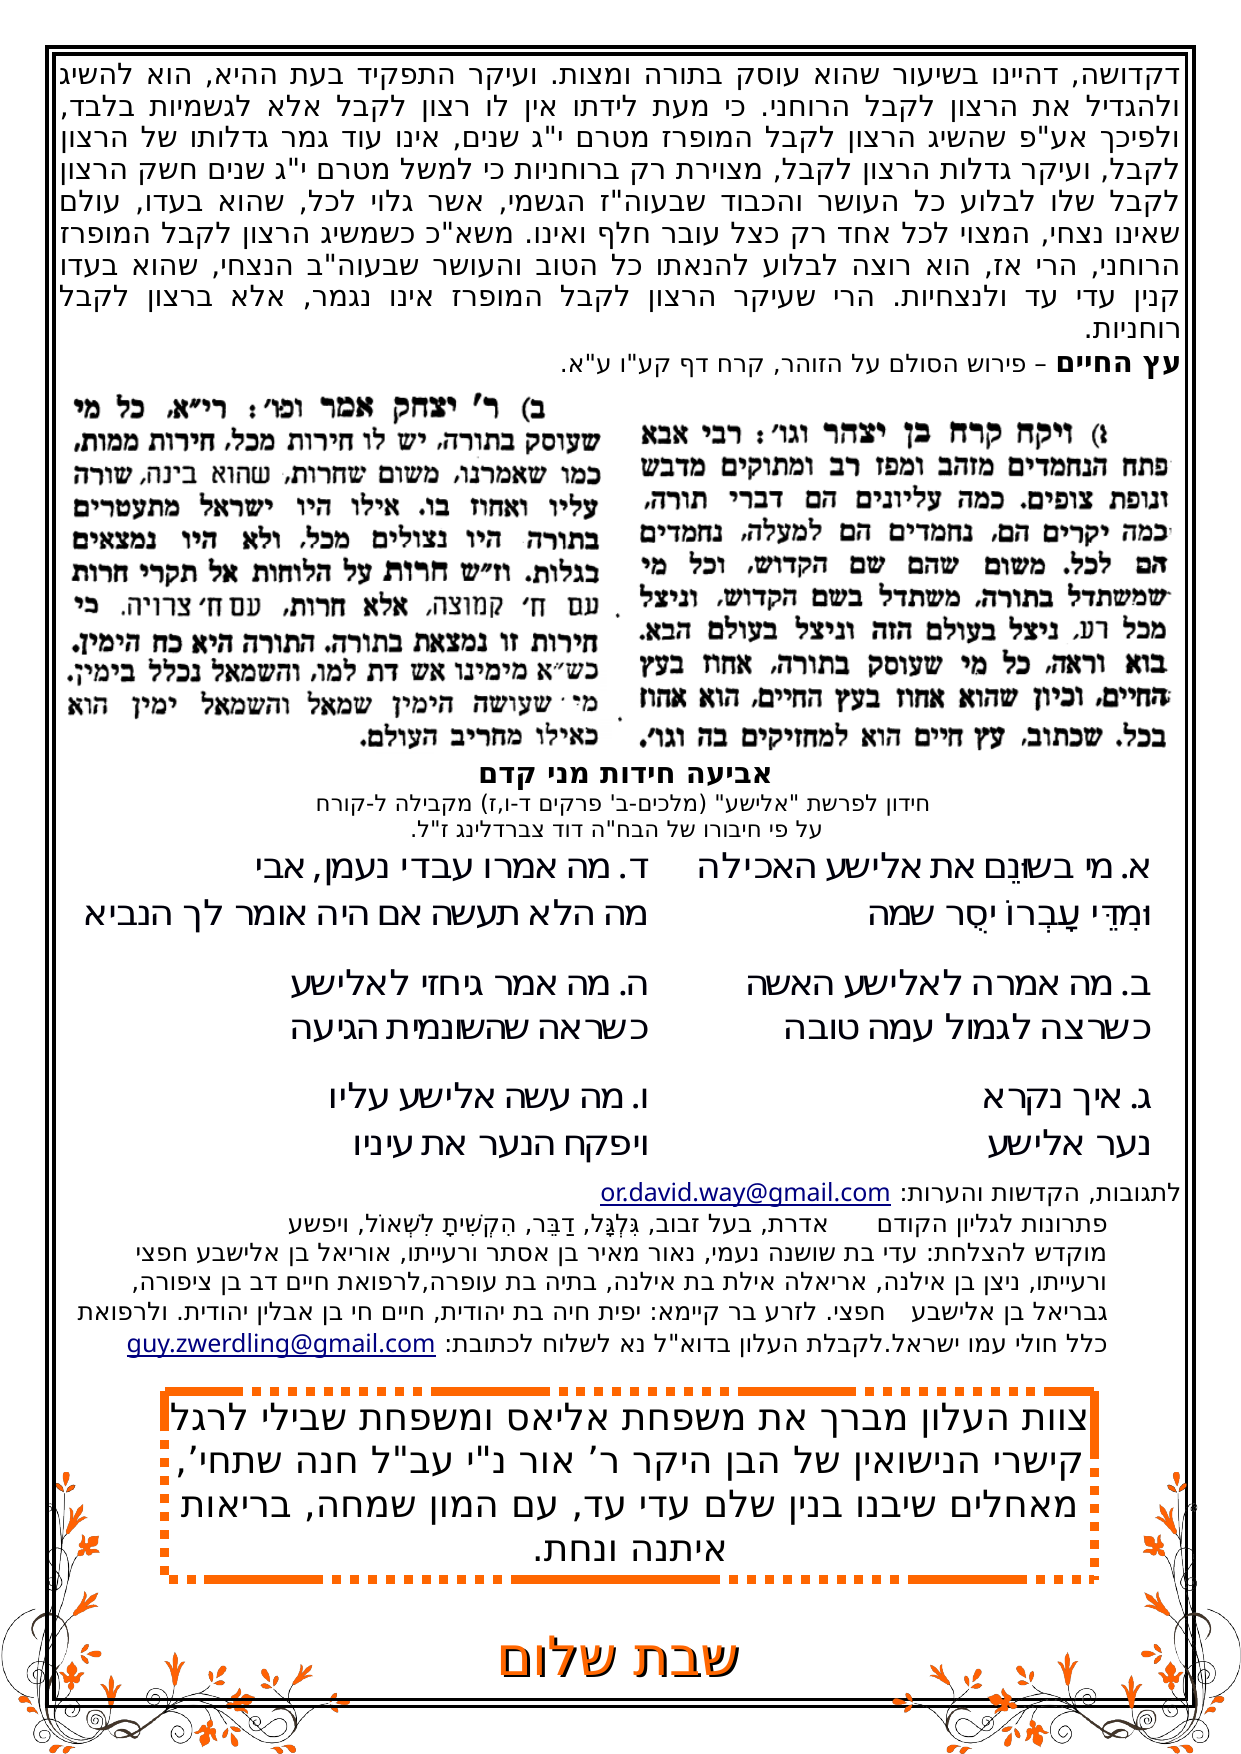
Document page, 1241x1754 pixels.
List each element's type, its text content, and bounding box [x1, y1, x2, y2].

picture [892, 1472, 1241, 1754]
list פתרונות לגליון הקודם אדרת, בעל זבוב, גִּלְגָּל, דַבֵּר, הִקְשִׁיתָ לִשְׁאוֹל, ויפשע [59, 1209, 1182, 1238]
picture [49, 1472, 350, 1705]
list על פי חיבורו של הבח"ה דוד צברדלינג ז"ל. [59, 817, 1182, 843]
text עץ החיים – פירוש הסולם על הזוהר, קרח דף קע"ו ע"א. [59, 345, 1182, 379]
picture [1, 1472, 350, 1754]
text דקדושה, דהיינו בשיעור שהוא עוסק בתורה ומצות. ועיקר התפקיד בעת ההיא, הוא להשיג ולהגדיל את הרצון לקבל הרוחני. כי מעת לידתו אין לו רצון לקבל אלא לגשמיות בלבד, ולפיכך אע"פ שהשיג הרצון לקבל המופרז מטרם י"ג שנים, אינו עוד גמר גדלותו של הרצון לקבל, ועיקר גדלות הרצון לקבל, מצוירת רק ברוחניות כי למשל מטרם י"ג שנים חשק הרצון לקבל שלו לבלוע כל העושר והכבוד שבעוה"ז הגשמי, אשר גלוי לכל, שהוא בעדו, עולם שאינו נצחי, המצוי לכל אחד רק כצל עובר חלף ואינו. משא"כ כשמשיג הרצון לקבל המופרז הרוחני, הרי אז, הוא רוצה לבלוע להנאתו כל הטוב והעושר שבעוה"ב הנצחי, שהוא בעדו קנין עדי עד ולנצחיות. הרי שעיקר הרצון לקבל המופרז אינו נגמר, אלא ברצון לקבל רוחניות. [59, 59, 1182, 345]
list לתגובות, הקדשות והערות: or.david.way@gmail.com [59, 843, 1182, 1209]
list מוקדש להצלחת: עדי בת שושנה נעמי, נאור מאיר בן אסתר ורעייתו, אוריאל בן אלישבע חפצי ורעייתו, ניצן בן אילנה, אריאלה אילת בת אילנה, בתיה בת עופרה,לרפואת חיים דב בן ציפורה, גבריאל בן אלישבע חפצי. לזרע בר קיימא: יפית חיה בת יהודית, חיים חי בן אבלין יהודית. ולרפואת כלל חולי עמו ישראל.לקבלת העלון בדוא"ל נא לשלוח לכתובת: guy.zwerdling@gmail.com [59, 1238, 1182, 1360]
picture [56, 1472, 350, 1698]
picture [58, 391, 1182, 756]
list אביעה חידות מני קדם [59, 756, 1182, 790]
text חידון לפרשת "אלישע" (מלכים-ב' פרקים ד-ו,ז) מקבילה ל-קורח [59, 790, 1185, 817]
